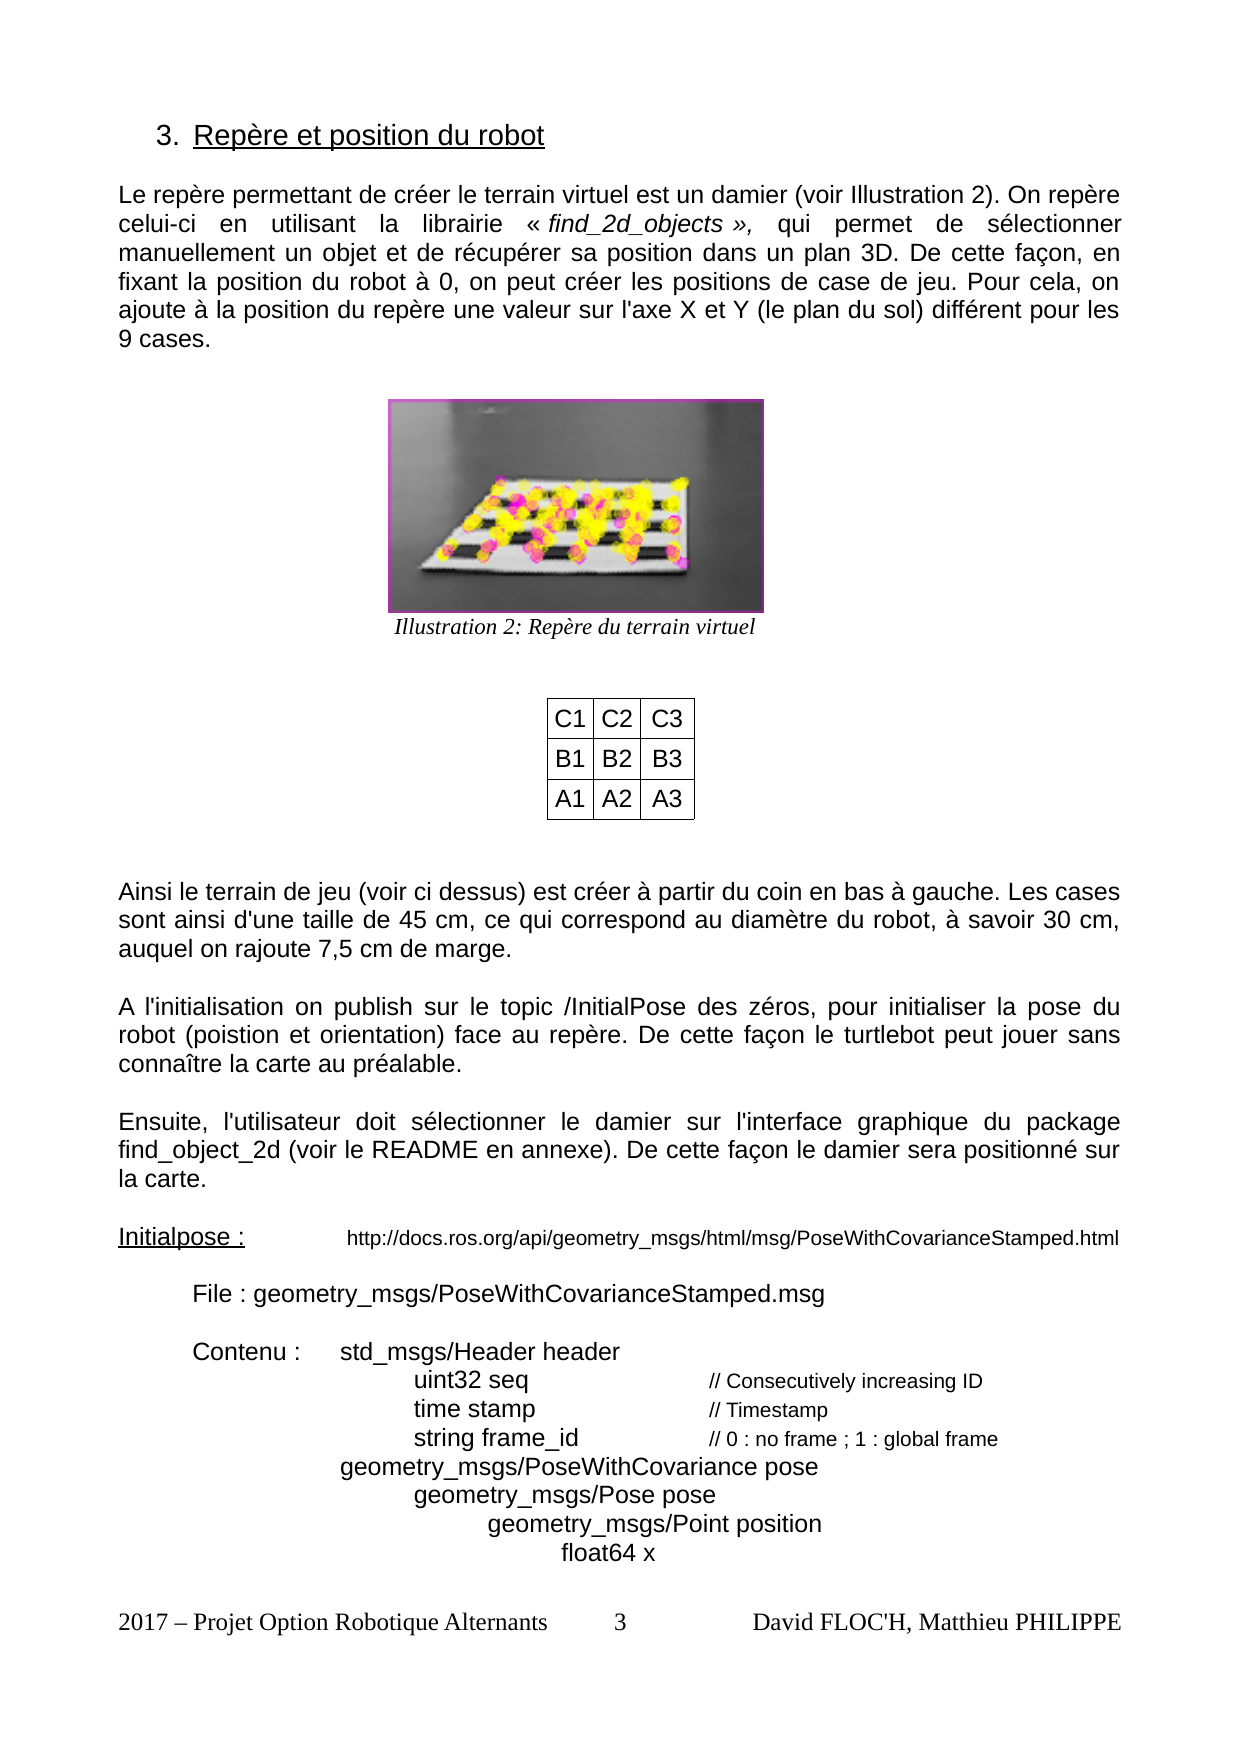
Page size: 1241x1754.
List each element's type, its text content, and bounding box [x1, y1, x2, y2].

table_header C3 [641, 699, 694, 738]
table_header C2 [594, 699, 640, 738]
text Le repère permettant de créer le terrain virtuel est un damier (voir Illustration 2). On repère celui-ci en utilisant la librairie « find_2d_objects », qui permet de sélectionner manuellement un objet et de récupérer sa position dans un plan 3D. De cette façon, en fixant la position du robot à 0, on peut créer les positions de case de jeu. Pour cela, on ajoute à la position du repère une valeur sur l'axe X et Y (le plan du sol) différent pour les 9 cases. [118, 180, 1122, 353]
picture [388, 399, 764, 613]
table_cell A1 [548, 780, 593, 819]
text geometry_msgs/Pose pose [118, 1480, 1122, 1509]
list Repère et position du robot [156, 118, 1122, 152]
text Ainsi le terrain de jeu (voir ci dessus) est créer à partir du coin en bas à gauche. Les cases sont ainsi d'une taille de 45 cm, ce qui correspond au diamètre du robot, à savoir 30 cm, auquel on rajoute 7,5 cm de marge. [118, 876, 1122, 963]
table_cell A2 [594, 780, 640, 819]
table_cell B2 [594, 739, 640, 778]
table_cell A3 [641, 780, 694, 819]
text float64 x [118, 1538, 1122, 1566]
text time stamp // Timestamp [118, 1394, 1122, 1423]
text geometry_msgs/PoseWithCovariance pose [118, 1451, 1122, 1480]
text Ensuite, l'utilisateur doit sélectionner le damier sur l'interface graphique du package find_object_2d (voir le README en annexe). De cette façon le damier sera positionné sur la carte. [118, 1106, 1122, 1193]
text geometry_msgs/Point position [118, 1509, 1122, 1538]
text Contenu : std_msgs/Header header [118, 1336, 1122, 1365]
table_header C1 [548, 699, 593, 738]
table_cell B3 [641, 739, 694, 778]
text Illustration 2: Repère du terrain virtuel [388, 613, 764, 639]
text File : geometry_msgs/PoseWithCovarianceStamped.msg [118, 1279, 1122, 1308]
text A l'initialisation on publish sur le topic /InitialPose des zéros, pour initialiser la pose du robot (poistion et orientation) face au repère. De cette façon le turtlebot peut jouer sans connaître la carte au préalable. [118, 991, 1122, 1078]
text Initialpose : http://docs.ros.org/api/geometry_msgs/html/msg/PoseWithCovarianceStamped.html [118, 1221, 1122, 1250]
text string frame_id // 0 : no frame ; 1 : global frame [118, 1423, 1122, 1451]
text uint32 seq // Consecutively increasing ID [118, 1365, 1122, 1394]
table_cell B1 [548, 739, 593, 778]
